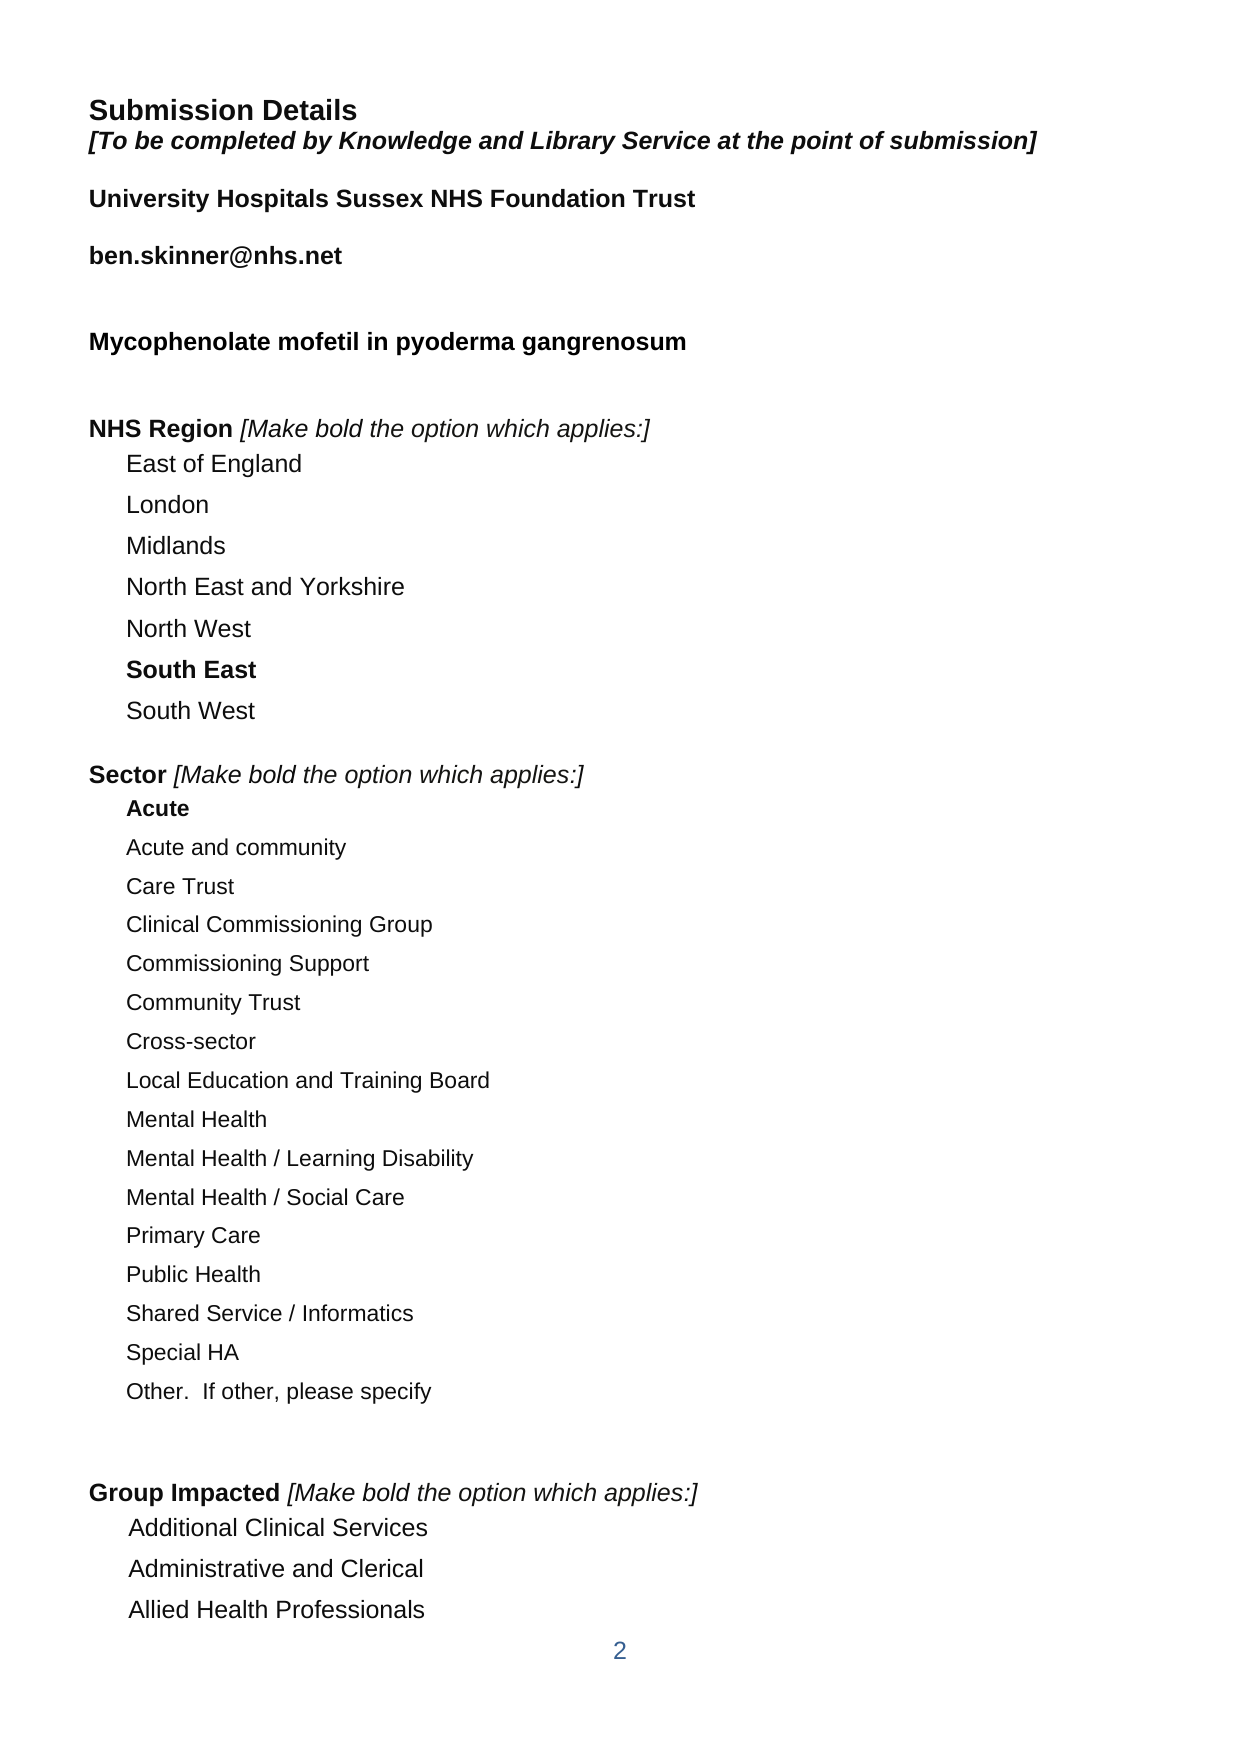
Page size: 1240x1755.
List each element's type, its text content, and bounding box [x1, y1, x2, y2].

text Mental Health / Social Care [126, 1183, 1151, 1210]
text North East and Yorkshire [126, 572, 1151, 601]
text Primary Care [126, 1222, 1151, 1249]
text Acute and community [126, 834, 1151, 860]
text Midlands [126, 531, 1151, 560]
text Community Trust [126, 989, 1151, 1016]
text North West [126, 614, 1151, 642]
text Public Health [126, 1261, 1151, 1287]
text Cross-sector [126, 1028, 1151, 1054]
text Allied Health Professionals [128, 1595, 1151, 1624]
text ben.skinner@nhs.net [89, 241, 1151, 270]
text Additional Clinical Services [128, 1513, 1151, 1542]
text Administrative and Clerical [128, 1554, 1151, 1583]
text Mental Health / Learning Disability [126, 1144, 1151, 1171]
text [To be completed by Knowledge and Library Service at the point of submission] [89, 126, 1151, 155]
text Special HA [126, 1339, 1151, 1365]
text South West [126, 696, 1151, 725]
text Submission Details [89, 93, 1151, 126]
text Group Impacted [Make bold the option which applies:] [89, 1478, 1151, 1507]
text Acute [126, 795, 1151, 821]
text Sector [Make bold the option which applies:] [89, 760, 1151, 789]
text Mental Health [126, 1106, 1151, 1132]
text South East [126, 655, 1151, 684]
text London [126, 490, 1151, 519]
text Other. If other, please specify [126, 1378, 1151, 1404]
text Care Trust [126, 873, 1151, 899]
text Local Education and Training Board [126, 1067, 1151, 1093]
text Clinical Commissioning Group [126, 911, 1151, 938]
text University Hospitals Sussex NHS Foundation Trust [89, 184, 1151, 212]
text Mycophenolate mofetil in pyoderma gangrenosum [89, 327, 1151, 356]
text East of England [126, 449, 1151, 477]
text Shared Service / Informatics [126, 1300, 1151, 1326]
text NHS Region [Make bold the option which applies:] [89, 414, 1151, 442]
text Commissioning Support [126, 950, 1151, 977]
